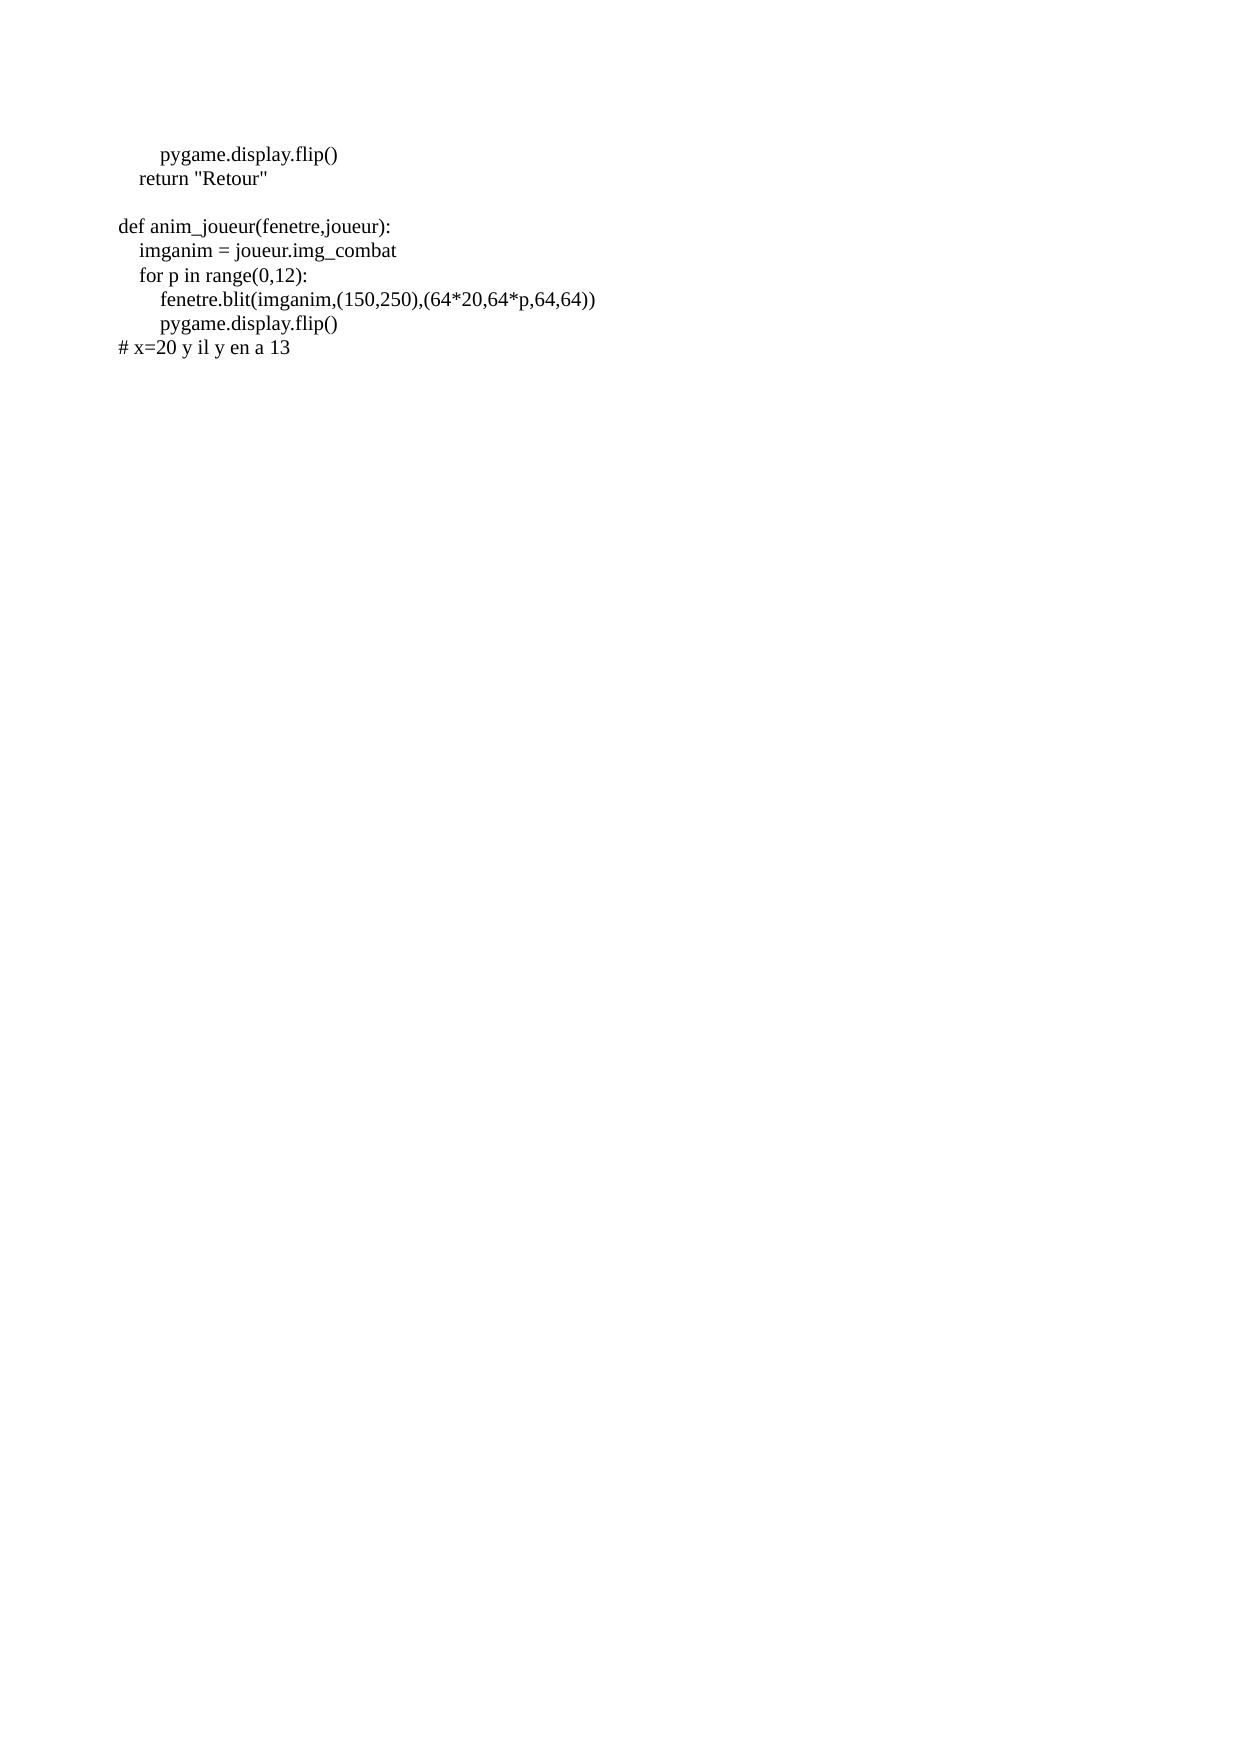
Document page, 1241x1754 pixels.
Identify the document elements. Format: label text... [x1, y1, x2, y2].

text fenetre.blit(imganim,(150,250),(64*20,64*p,64,64)) [118, 287, 1122, 311]
text return "Retour" [118, 166, 1122, 190]
text imganim = joueur.img_combat [118, 238, 1122, 262]
text # x=20 y il y en a 13 [118, 335, 1122, 359]
text pygame.display.flip() [118, 311, 1122, 335]
text for p in range(0,12): [118, 262, 1122, 287]
text pygame.display.flip() [118, 142, 1122, 166]
text def anim_joueur(fenetre,joueur): [118, 214, 1122, 238]
